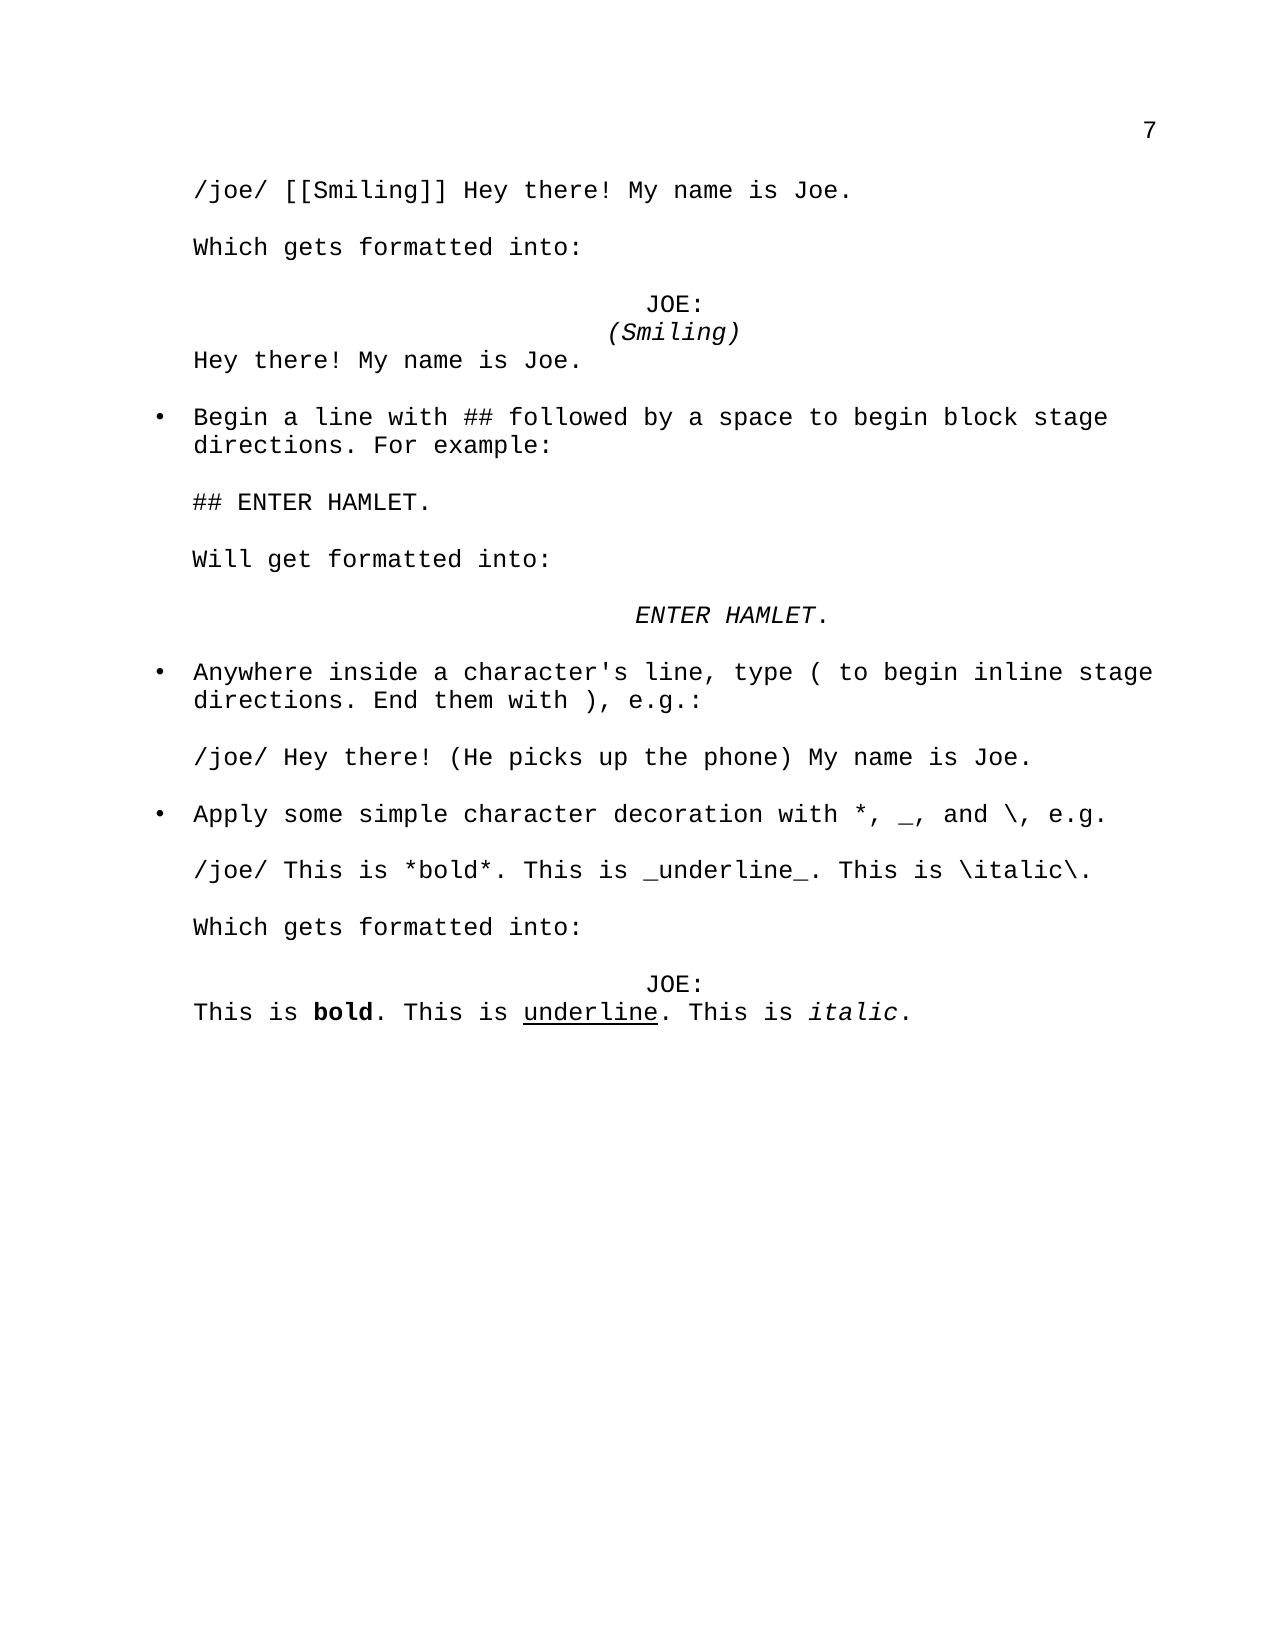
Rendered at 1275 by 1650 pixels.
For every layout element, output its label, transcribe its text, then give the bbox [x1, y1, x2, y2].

text Will get formatted into: [118, 546, 1157, 575]
list Apply some simple character decoration with *, _, and \, e.g. [156, 801, 1157, 830]
text ## ENTER HAMLET. [118, 490, 1157, 518]
list (Smiling) [156, 320, 1157, 348]
list Which gets formatted into: [156, 235, 1157, 263]
list Hey there! My name is Joe. [156, 348, 1157, 376]
text ENTER HAMLET. [118, 603, 1157, 631]
list /joe/ This is *bold*. This is _underline_. This is \italic\. [156, 830, 1157, 886]
list JOE: [156, 971, 1157, 1000]
list Anywhere inside a character's line, type ( to begin inline stage directions. End them with ), e.g.: /joe/ Hey there! (He picks up the phone) My name is Joe. [156, 660, 1157, 801]
list /joe/ [[Smiling]] Hey there! My name is Joe. [156, 178, 1157, 206]
list JOE: [156, 291, 1157, 320]
list Begin a line with ## followed by a space to begin block stage directions. For example: [156, 405, 1157, 461]
list Which gets formatted into: [156, 915, 1157, 943]
list This is bold. This is underline. This is italic. [156, 1000, 1157, 1028]
